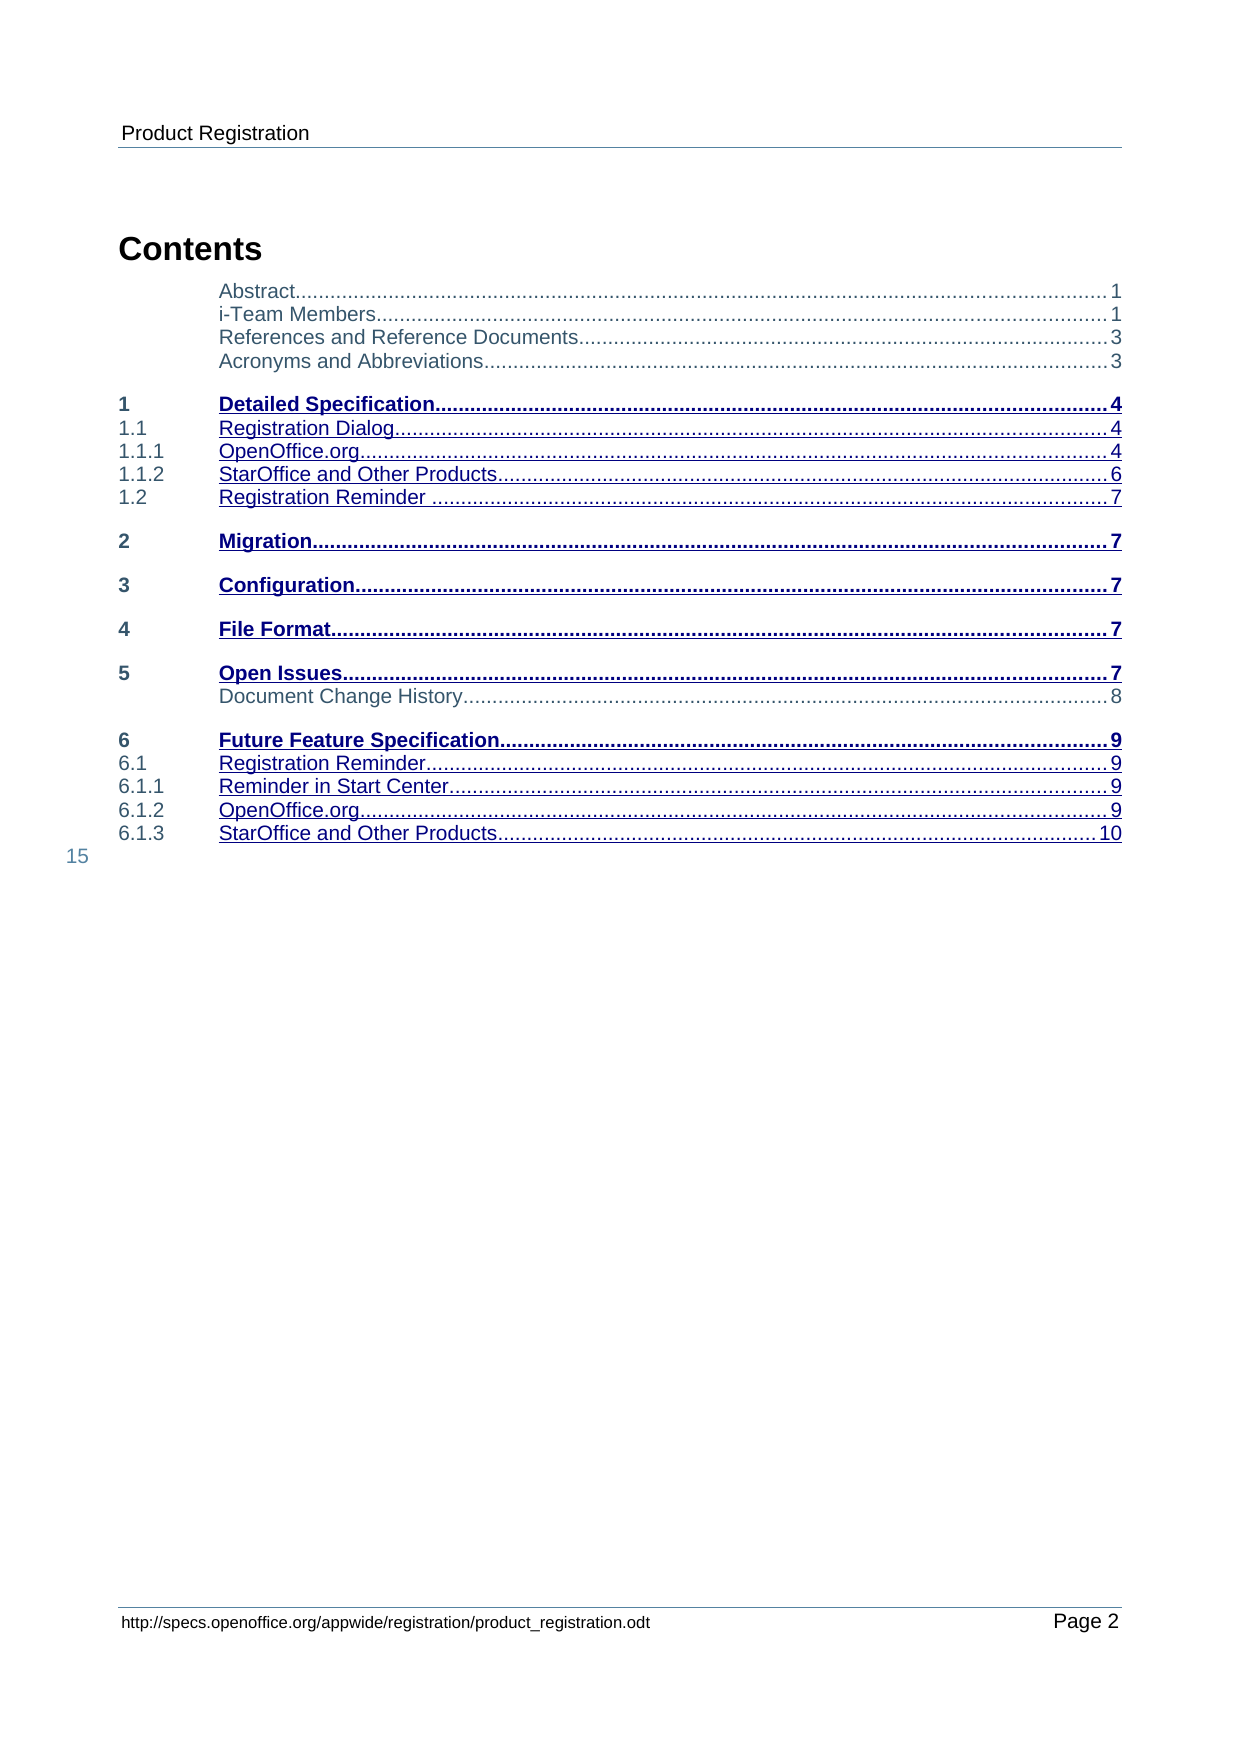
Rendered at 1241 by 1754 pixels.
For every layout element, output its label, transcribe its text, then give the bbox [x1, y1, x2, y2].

text 1.1.1 OpenOffice.org 4 [118, 439, 1122, 463]
text 6.1 Registration Reminder 9 [118, 752, 1122, 775]
text Acronyms and Abbreviations 3 [118, 349, 1122, 372]
text 5 Open Issues 7 [118, 661, 1122, 684]
text Document Change History 8 [118, 684, 1122, 708]
text 1.2 Registration Reminder 7 [118, 486, 1122, 509]
text i-Team Members 1 [118, 303, 1122, 326]
text 6.1.3 StarOffice and Other Products 10 [118, 821, 1122, 844]
text 6.1.2 OpenOffice.org 9 [118, 798, 1122, 821]
text 2 Migration 7 [118, 530, 1122, 553]
text 1 Detailed Specification 4 [118, 393, 1122, 416]
text References and Reference Documents 3 [118, 326, 1122, 349]
text 4 File Format 7 [118, 617, 1122, 641]
text 1.1.2 StarOffice and Other Products 6 [118, 463, 1122, 486]
text 6 Future Feature Specification 9 [118, 728, 1122, 752]
text 3 Configuration 7 [118, 574, 1122, 597]
text 1.1 Registration Dialog 4 [118, 416, 1122, 439]
text Abstract 1 [118, 279, 1122, 303]
subtitle Contents [118, 230, 1122, 267]
text 6.1.1 Reminder in Start Center 9 [118, 775, 1122, 798]
